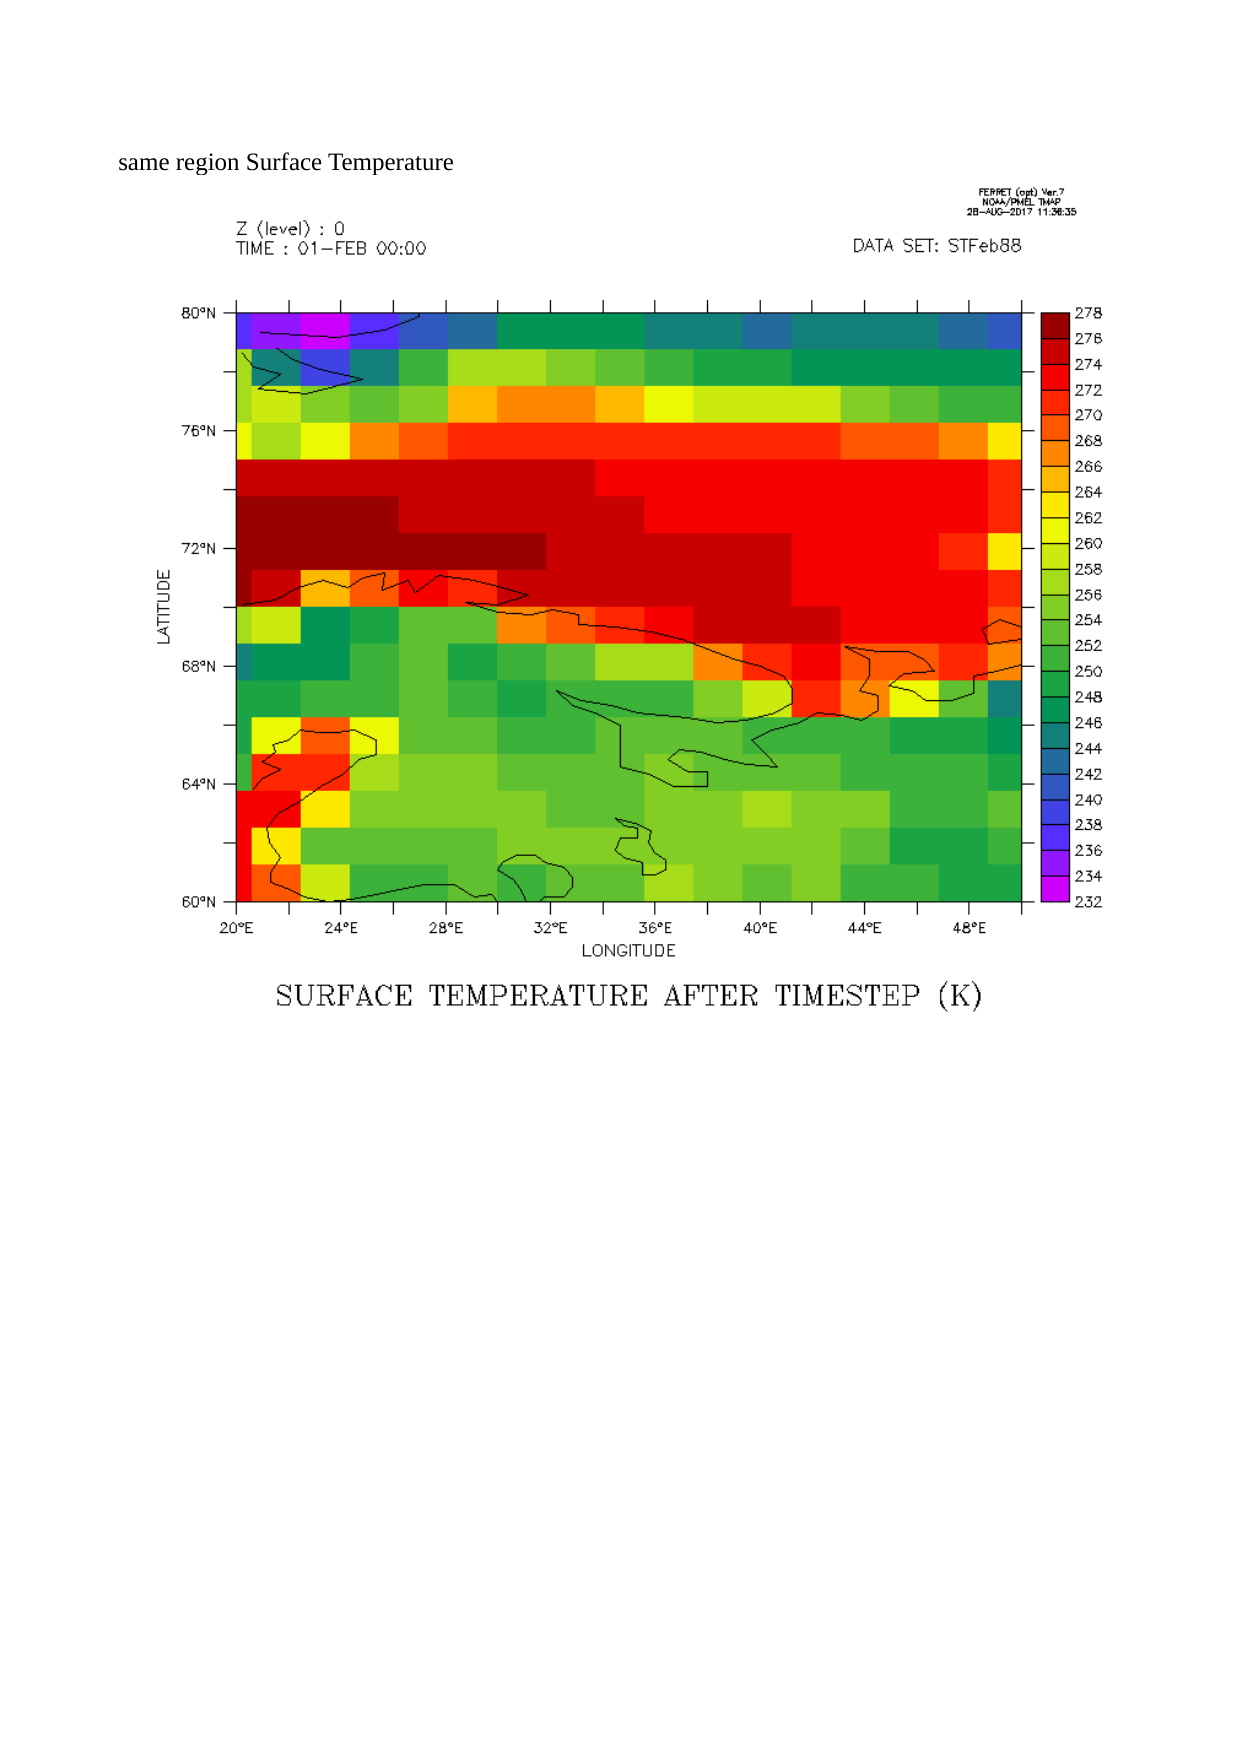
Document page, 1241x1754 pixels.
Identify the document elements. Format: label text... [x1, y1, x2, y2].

picture [118, 175, 1123, 1040]
text same region Surface Temperature [118, 147, 1122, 175]
